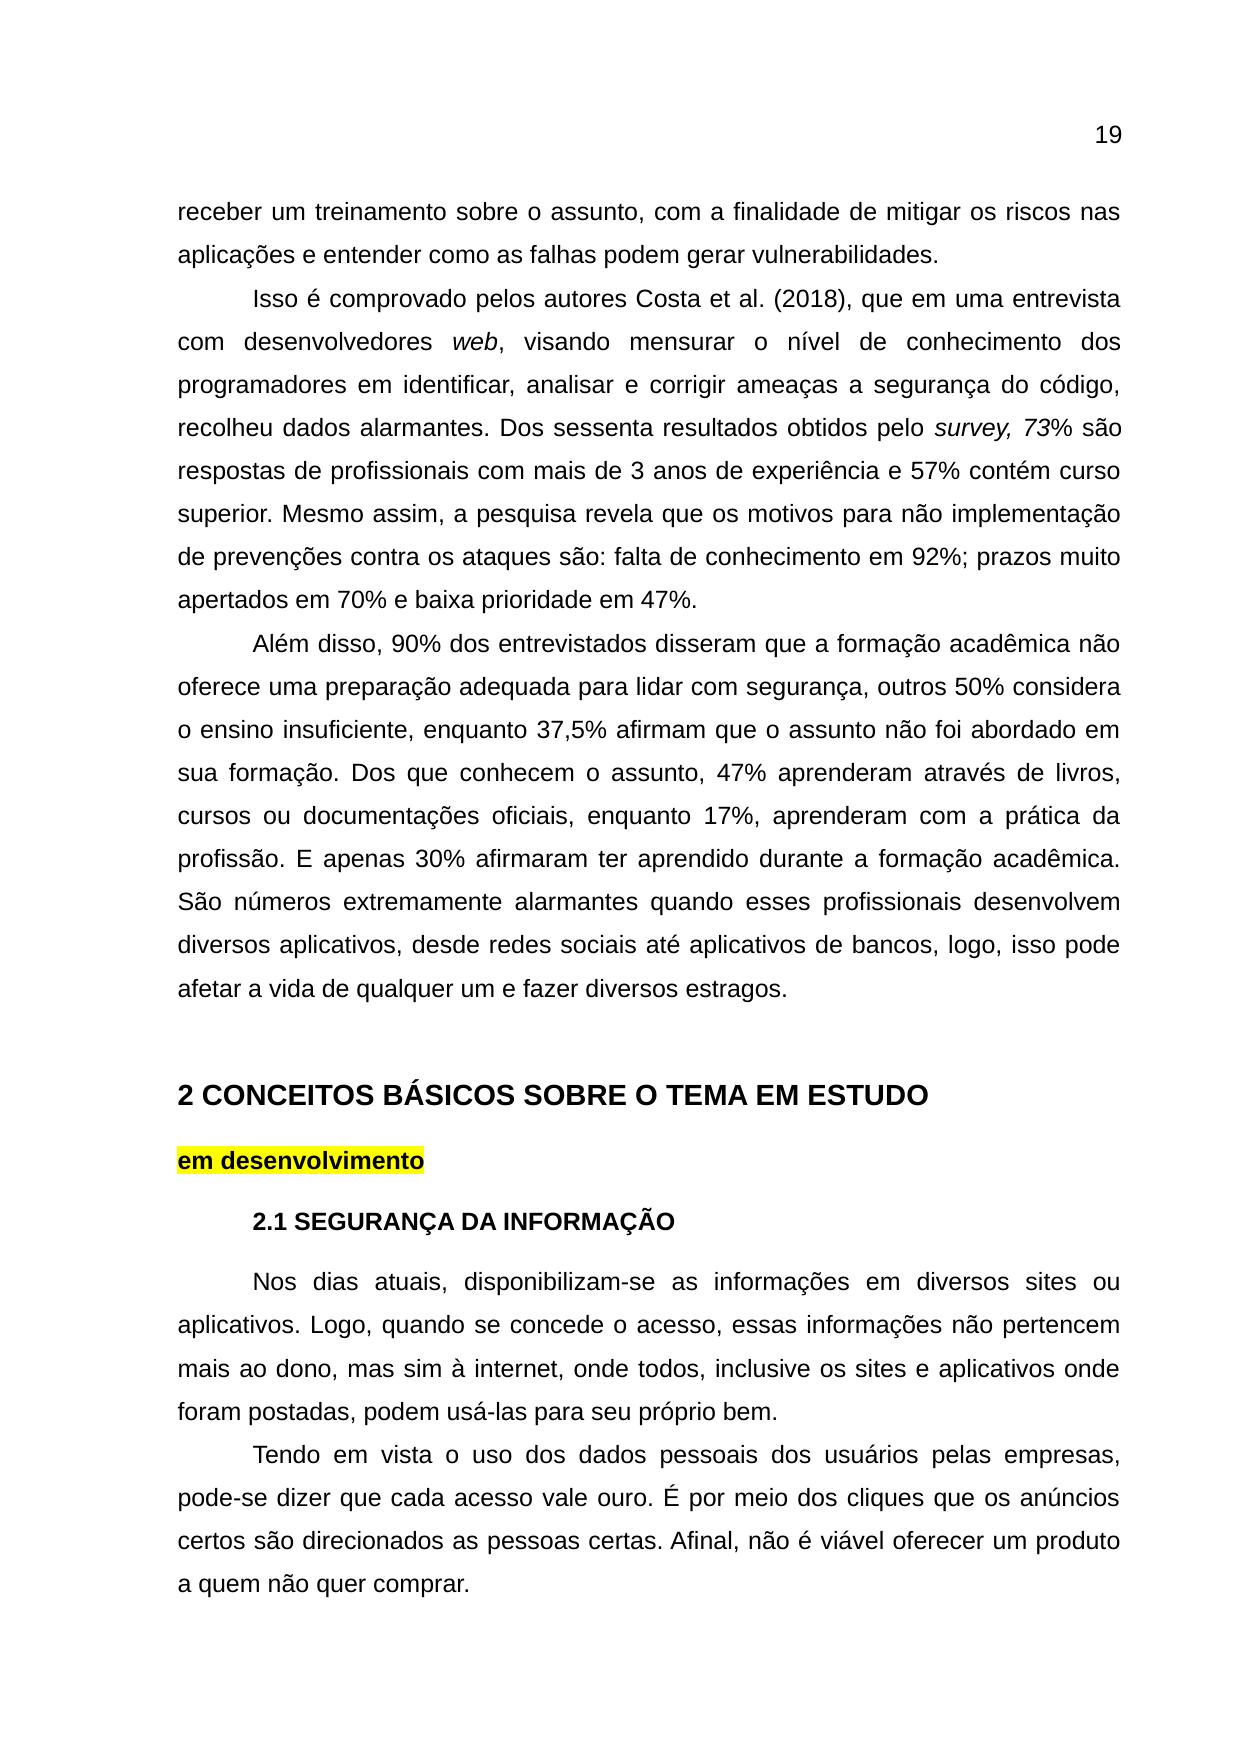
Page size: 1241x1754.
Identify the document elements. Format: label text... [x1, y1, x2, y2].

subtitle 2 CONCEITOS BÁSICOS SOBRE O TEMA EM ESTUDO [177, 1078, 1122, 1111]
text Além disso, 90% dos entrevistados disseram que a formação acadêmica não oferece uma preparação adequada para lidar com segurança, outros 50% considera o ensino insuficiente, enquanto 37,5% afirmam que o assunto não foi abordado em sua formação. Dos que conhecem o assunto, 47% aprenderam através de livros, cursos ou documentações oficiais, enquanto 17%, aprenderam com a prática da profissão. E apenas 30% afirmaram ter aprendido durante a formação acadêmica. São números extremamente alarmantes quando esses profissionais desenvolvem diversos aplicativos, desde redes sociais até aplicativos de bancos, logo, isso pode afetar a vida de qualquer um e fazer diversos estragos. [177, 629, 1122, 1002]
text Nos dias atuais, disponibilizam-se as informações em diversos sites ou aplicativos. Logo, quando se concede o acesso, essas informações não pertencem mais ao dono, mas sim à internet, onde todos, inclusive os sites e aplicativos onde foram postadas, podem usá-las para seu próprio bem. [177, 1267, 1122, 1425]
text Isso é comprovado pelos autores Costa et al. (2018), que em uma entrevista com desenvolvedores web, visando mensurar o nível de conhecimento dos programadores em identificar, analisar e corrigir ameaças a segurança do código, recolheu dados alarmantes. Dos sessenta resultados obtidos pelo survey, 73% são respostas de profissionais com mais de 3 anos de experiência e 57% contém curso superior. Mesmo assim, a pesquisa revela que os motivos para não implementação de prevenções contra os ataques são: falta de conhecimento em 92%; prazos muito apertados em 70% e baixa prioridade em 47%. [177, 284, 1122, 614]
subtitle 2.1 SEGURANÇA DA INFORMAÇÃO [177, 1206, 1122, 1235]
text em desenvolvimento [177, 1146, 1122, 1174]
text Tendo em vista o uso dos dados pessoais dos usuários pelas empresas, pode-se dizer que cada acesso vale ouro. É por meio dos cliques que os anúncios certos são direcionados as pessoas certas. Afinal, não é viável oferecer um produto a quem não quer comprar. [177, 1440, 1122, 1598]
text receber um treinamento sobre o assunto, com a finalidade de mitigar os riscos nas aplicações e entender como as falhas podem gerar vulnerabilidades. [177, 197, 1122, 269]
